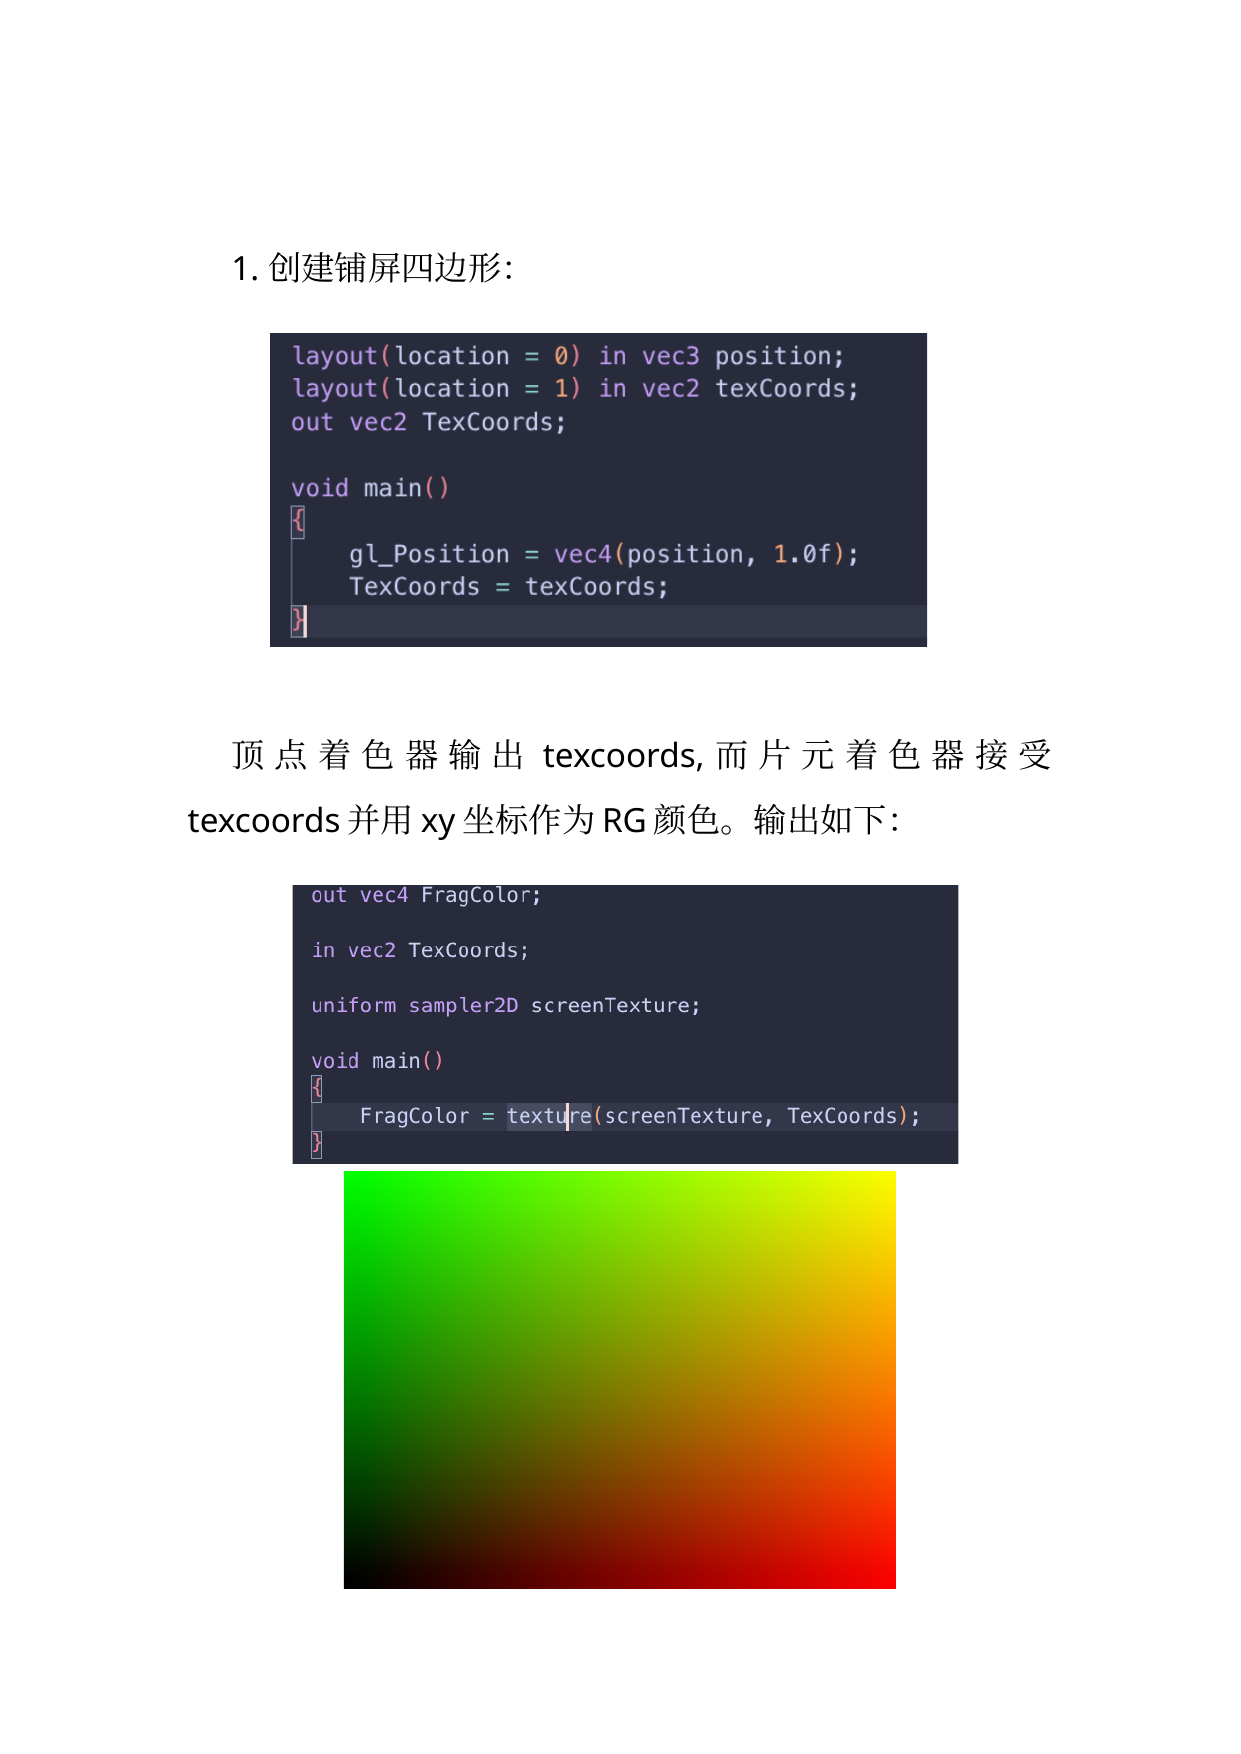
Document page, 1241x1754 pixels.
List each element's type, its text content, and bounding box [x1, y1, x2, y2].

picture [343, 1171, 896, 1589]
text 顶点着色器输出texcoords,而片元着色器接受texcoords并用xy坐标作为RG颜色。输出如下： [187, 721, 1053, 851]
picture [292, 885, 959, 1164]
picture [270, 333, 928, 647]
text 1. 创建铺屏四边形： [187, 233, 1053, 298]
